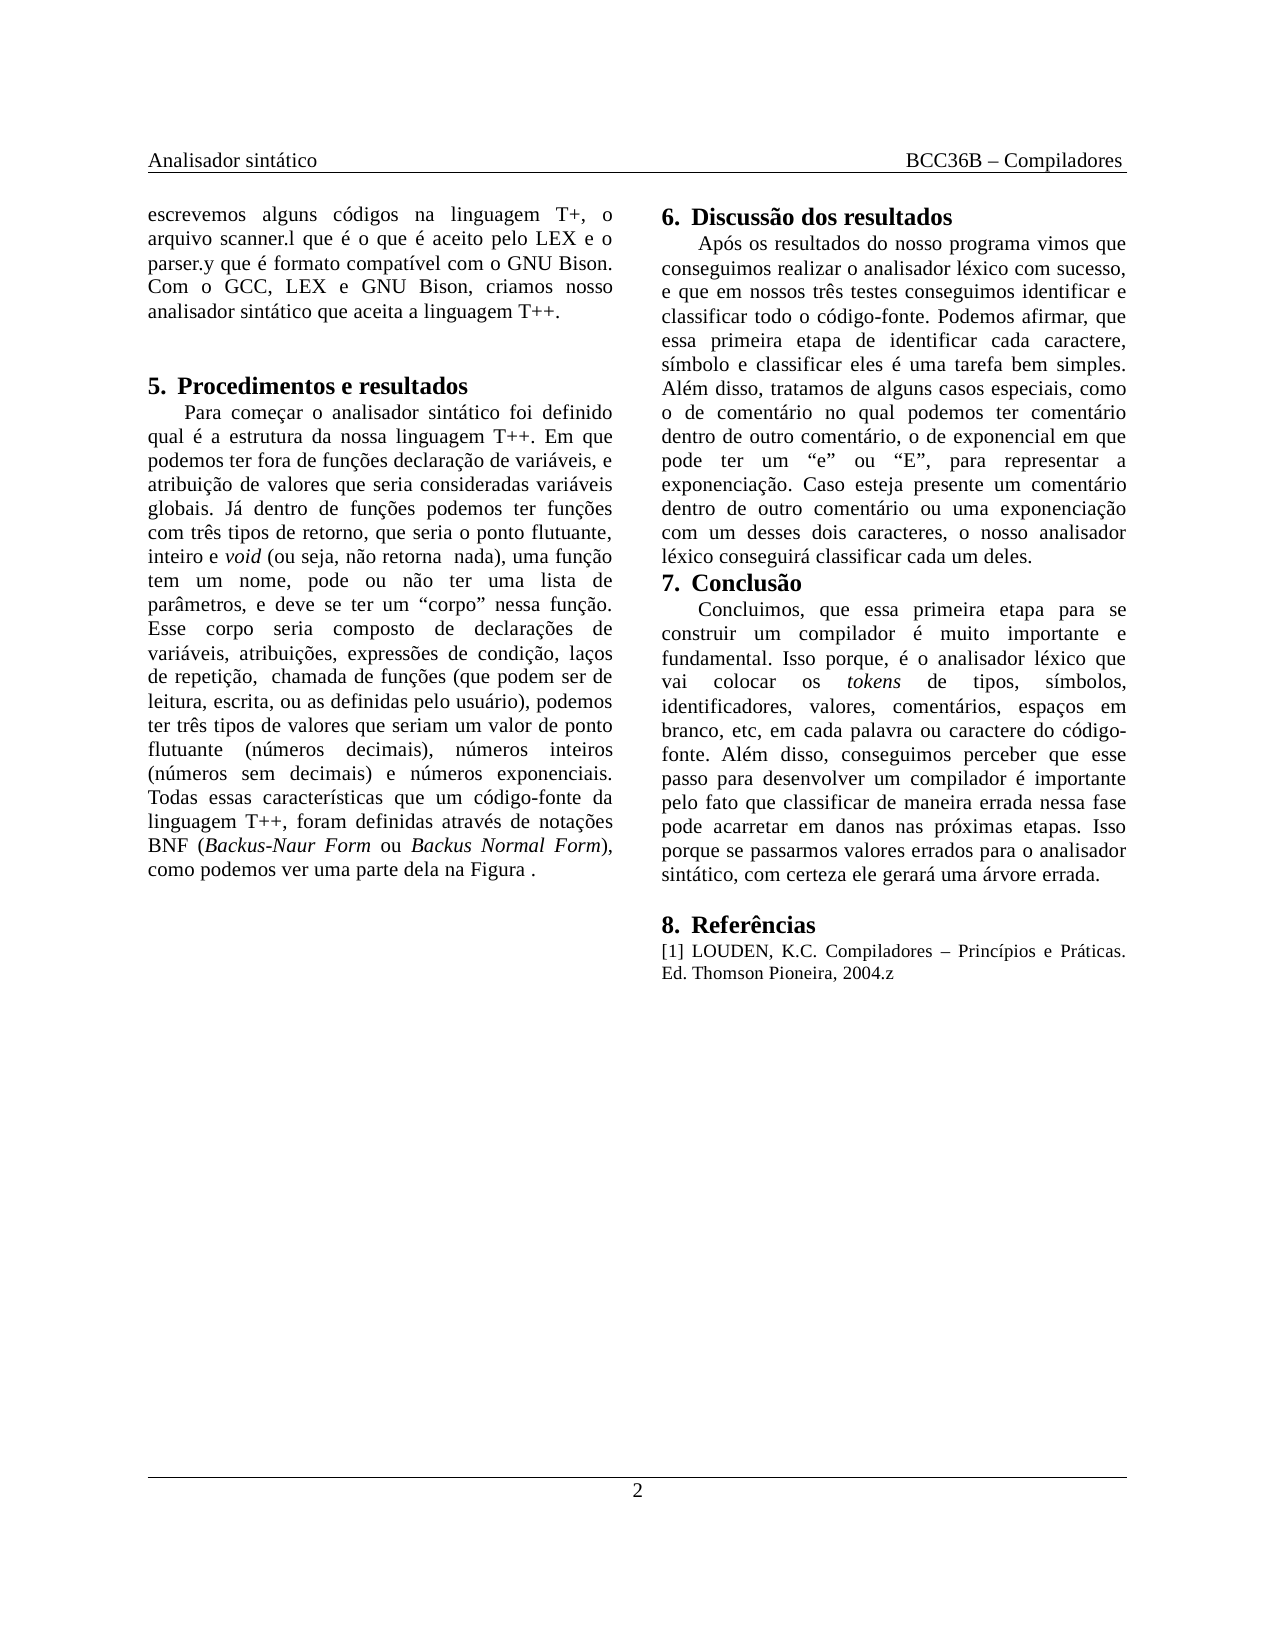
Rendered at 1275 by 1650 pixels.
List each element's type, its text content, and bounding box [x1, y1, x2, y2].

text [1] LOUDEN, K.C. Compiladores – Princípios e Práticas. Ed. Thomson Pioneira, 2004.z [661, 939, 1127, 983]
text Para começar o analisador sintático foi definido qual é a estrutura da nossa linguagem T++. Em que podemos ter fora de funções declaração de variáveis, e atribuição de valores que seria consideradas variáveis globais. Já dentro de funções podemos ter funções com três tipos de retorno, que seria o ponto flutuante, inteiro e void (ou seja, não retorna nada), uma função tem um nome, pode ou não ter uma lista de parâmetros, e deve se ter um “corpo” nessa função. Esse corpo seria composto de declarações de variáveis, atribuições, expressões de condição, laços de repetição, chamada de funções (que podem ser de leitura, escrita, ou as definidas pelo usuário), podemos ter três tipos de valores que seriam um valor de ponto flutuante (números decimais), números inteiros (números sem decimais) e números exponenciais. Todas essas características que um código-fonte da linguagem T++, foram definidas através de notações BNF (Backus-Naur Form ou Backus Normal Form), como podemos ver uma parte dela na Figura . [148, 400, 613, 881]
subtitle Discussão dos resultados [661, 202, 1127, 231]
subtitle Procedimentos e resultados [148, 371, 613, 400]
text Após os resultados do nosso programa vimos que conseguimos realizar o analisador léxico com sucesso, e que em nossos três testes conseguimos identificar e classificar todo o código-fonte. Podemos afirmar, que essa primeira etapa de identificar cada caractere, símbolo e classificar eles é uma tarefa bem simples. Além disso, tratamos de alguns casos especiais, como o de comentário no qual podemos ter comentário dentro de outro comentário, o de exponencial em que pode ter um “e” ou “E”, para representar a exponenciação. Caso esteja presente um comentário dentro de outro comentário ou uma exponenciação com um desses dois caracteres, o nosso analisador léxico conseguirá classificar cada um deles. [661, 231, 1127, 568]
subtitle Conclusão [661, 568, 1127, 597]
text Concluimos, que essa primeira etapa para se construir um compilador é muito importante e fundamental. Isso porque, é o analisador léxico que vai colocar os tokens de tipos, símbolos, identificadores, valores, comentários, espaços em branco, etc, em cada palavra ou caractere do código-fonte. Além disso, conseguimos perceber que esse passo para desenvolver um compilador é importante pelo fato que classificar de maneira errada nessa fase pode acarretar em danos nas próximas etapas. Isso porque se passarmos valores errados para o analisador sintático, com certeza ele gerará uma árvore errada. [661, 597, 1127, 886]
subtitle Referências [661, 910, 1127, 939]
text escrevemos alguns códigos na linguagem T+, o arquivo scanner.l que é o que é aceito pelo LEX e o parser.y que é formato compatível com o GNU Bison. Com o GCC, LEX e GNU Bison, criamos nosso analisador sintático que aceita a linguagem T++. [148, 202, 613, 322]
